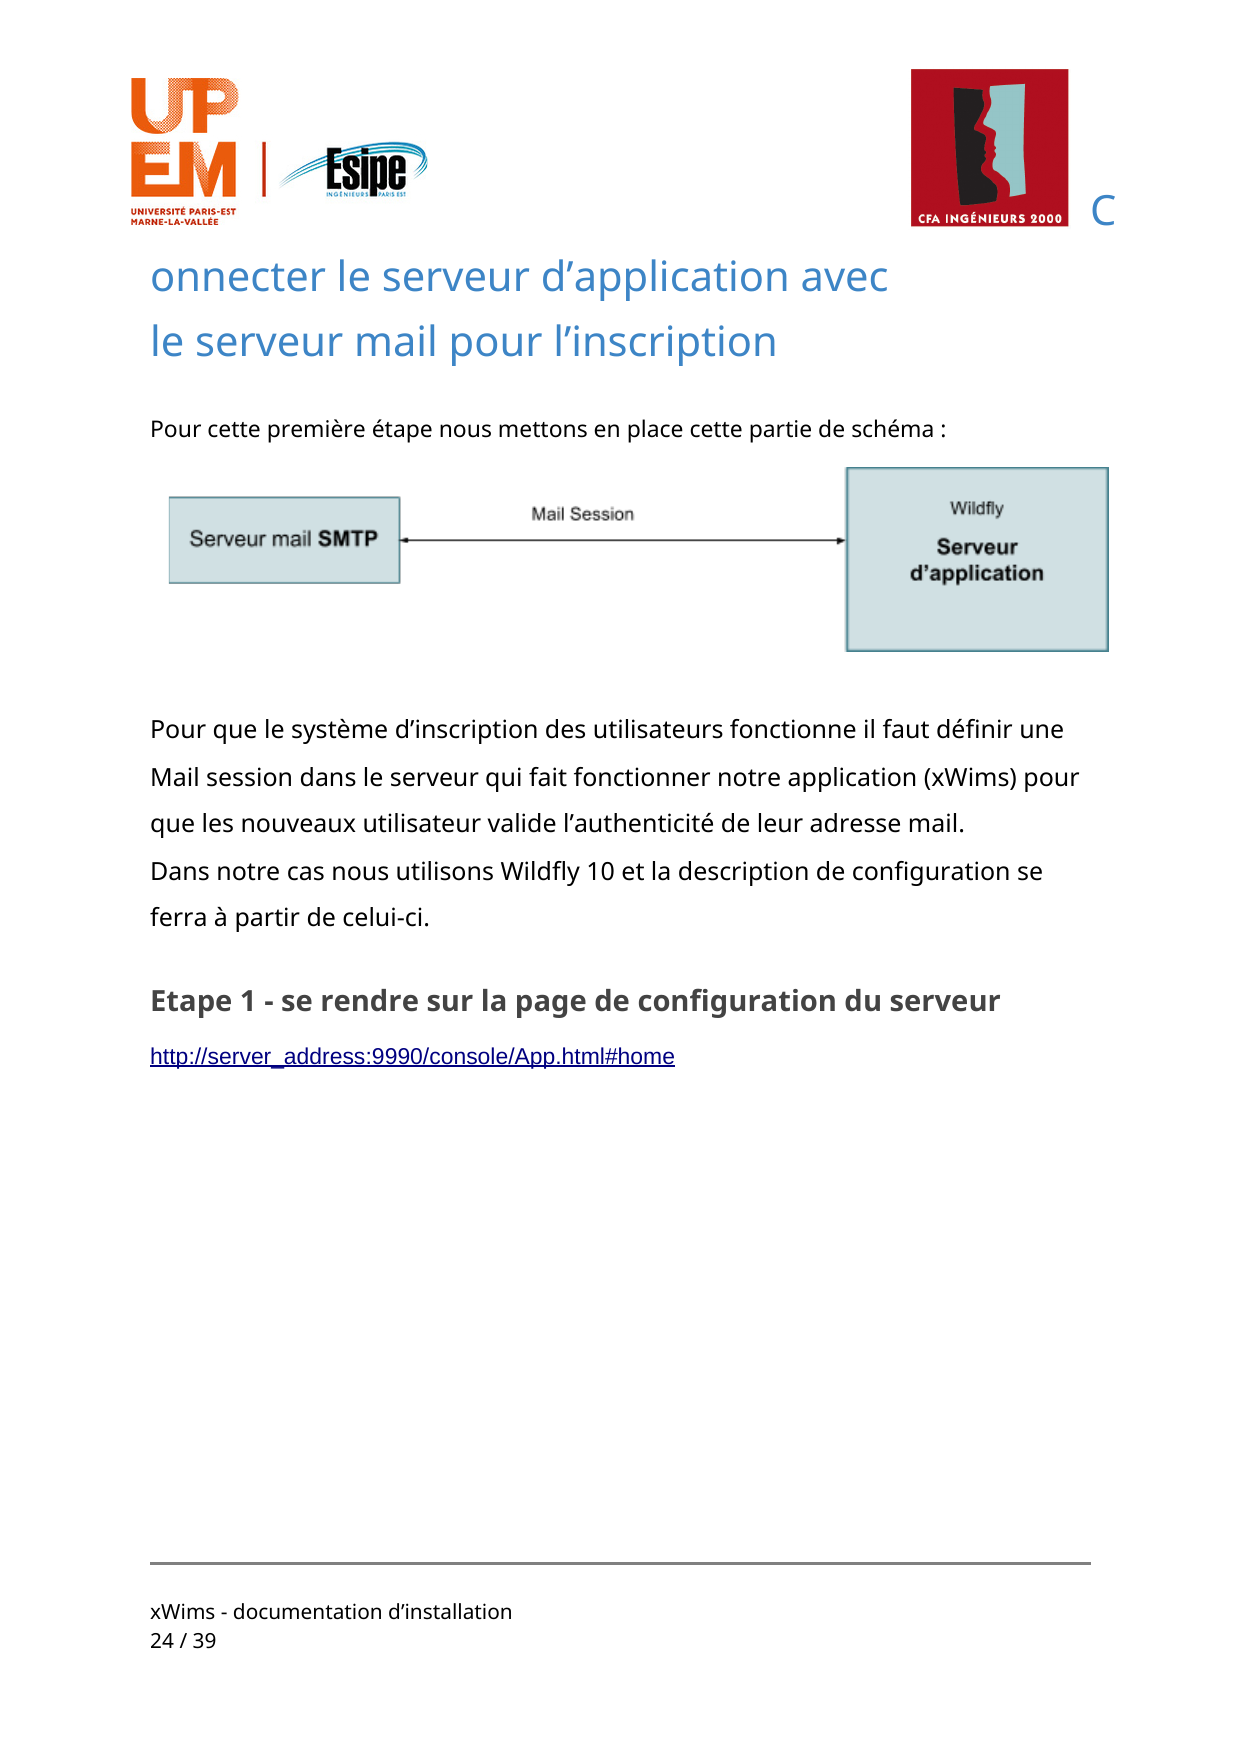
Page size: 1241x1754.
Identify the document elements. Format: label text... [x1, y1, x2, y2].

text Dans notre cas nous utilisons Wildfly 10 et la description de configuration se ferra à partir de celui-ci. [150, 853, 1091, 934]
picture [168, 467, 1109, 652]
text Pour que le système d’inscription des utilisateurs fonctionne il faut définir une Mail session dans le serveur qui fait fonctionner notre application (xWims) pour que les nouveaux utilisateur valide l’authenticité de leur adresse mail. [150, 712, 1091, 840]
text Pour cette première étape nous mettons en place cette partie de schéma : [150, 413, 1091, 444]
picture [131, 78, 428, 225]
text http://server_address:9990/console/App.html#home [150, 1043, 1091, 1069]
subtitle Connecter le serveur d’application avec le serveur mail pour l’inscription [150, 181, 1091, 368]
picture [907, 66, 1072, 230]
subtitle Etape 1 - se rendre sur la page de configuration du serveur [150, 980, 1091, 1020]
